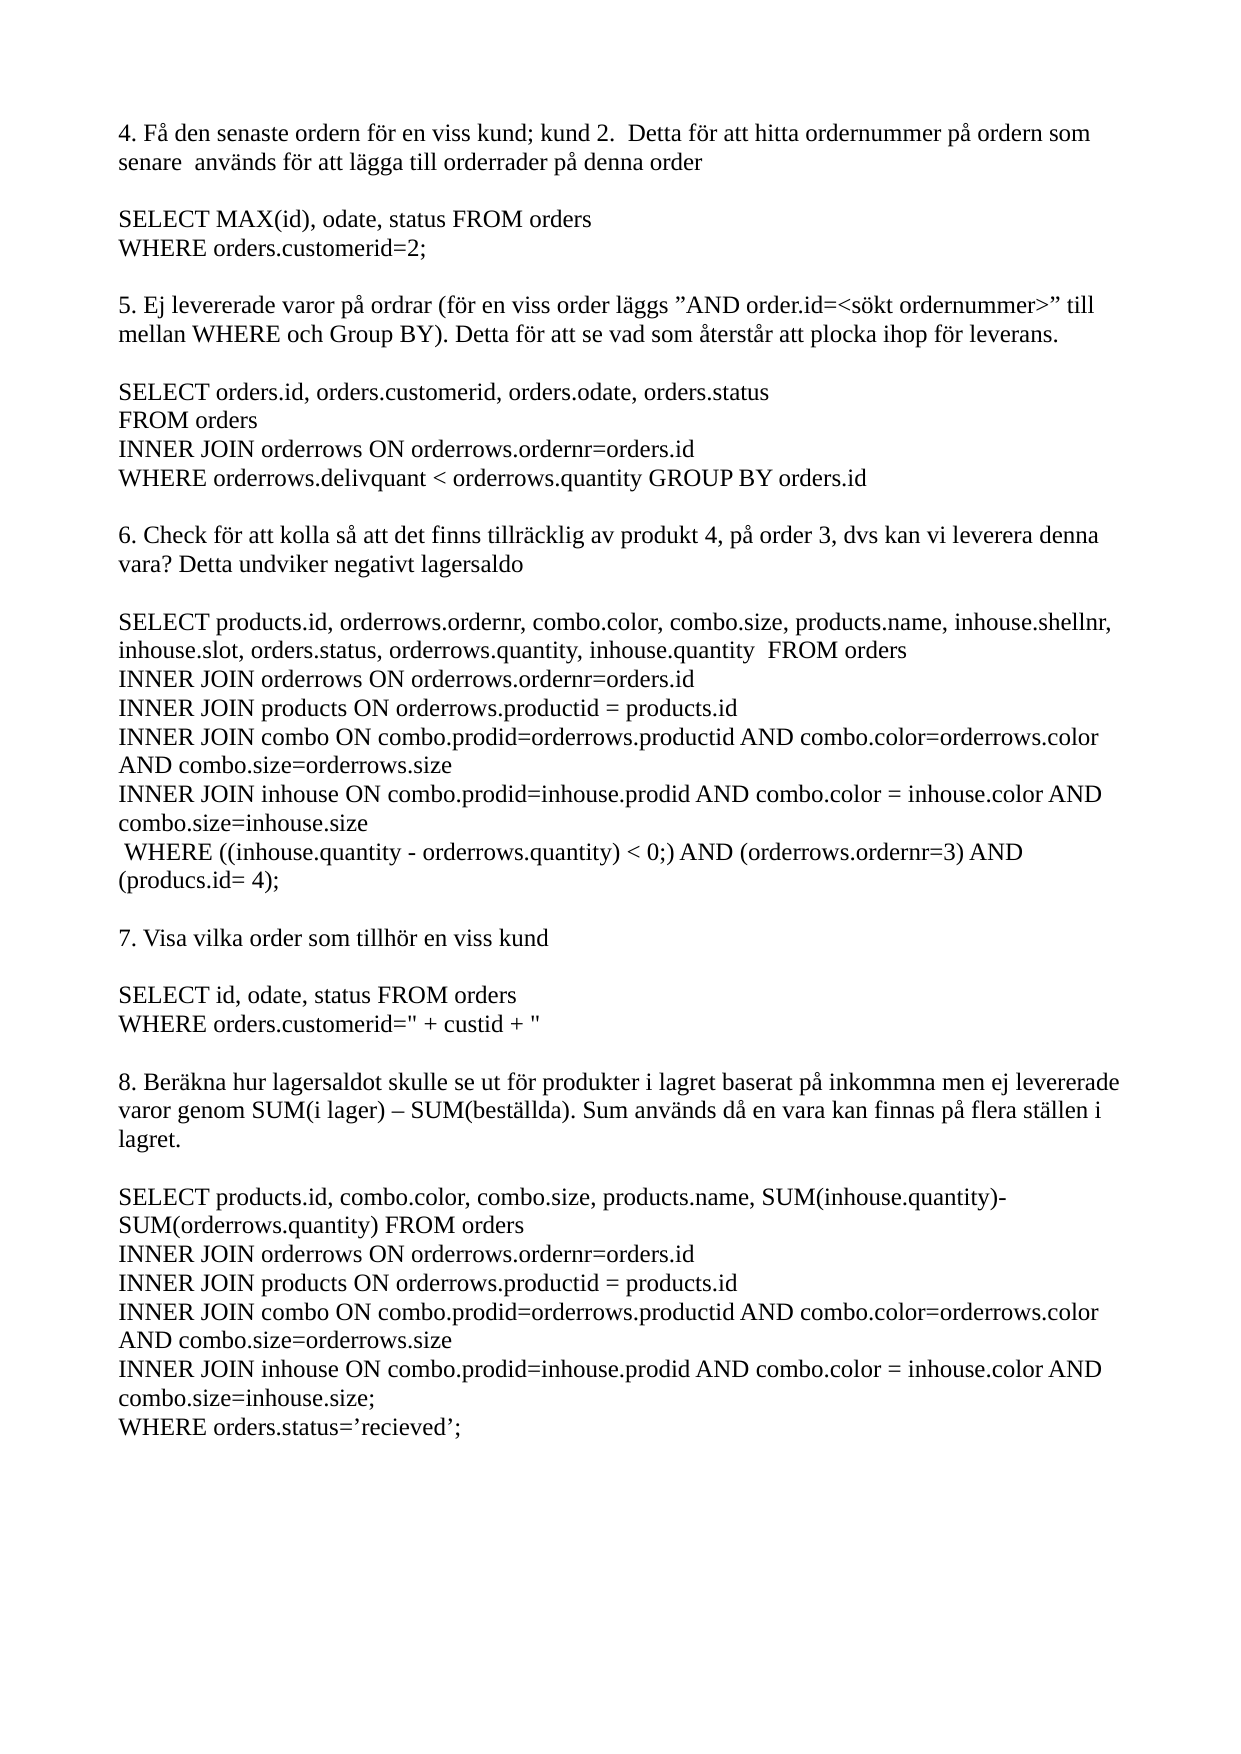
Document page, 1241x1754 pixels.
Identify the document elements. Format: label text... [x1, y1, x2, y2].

text INNER JOIN orderrows ON orderrows.ordernr=orders.id [118, 664, 1122, 693]
text INNER JOIN combo ON combo.prodid=orderrows.productid AND combo.color=orderrows.color AND combo.size=orderrows.size [118, 1297, 1122, 1354]
text INNER JOIN inhouse ON combo.prodid=inhouse.prodid AND combo.color = inhouse.color AND combo.size=inhouse.size; WHERE orders.status=’recieved’; [118, 1354, 1122, 1441]
text WHERE ((inhouse.quantity - orderrows.quantity) < 0;) AND (orderrows.ordernr=3) AND (producs.id= 4); [118, 837, 1122, 894]
text SELECT products.id, combo.color, combo.size, products.name, SUM(inhouse.quantity)-SUM(orderrows.quantity) FROM orders [118, 1182, 1122, 1239]
text 6. Check för att kolla så att det finns tillräcklig av produkt 4, på order 3, dvs kan vi leverera denna vara? Detta undviker negativt lagersaldo [118, 521, 1122, 578]
text 7. Visa vilka order som tillhör en viss kund SELECT id, odate, status FROM orders [118, 923, 1122, 1009]
text INNER JOIN products ON orderrows.productid = products.id [118, 1268, 1122, 1297]
text WHERE orderrows.delivquant < orderrows.quantity GROUP BY orders.id [118, 463, 1122, 492]
text INNER JOIN inhouse ON combo.prodid=inhouse.prodid AND combo.color = inhouse.color AND combo.size=inhouse.size [118, 779, 1122, 837]
text SELECT orders.id, orders.customerid, orders.odate, orders.status [118, 377, 1122, 406]
text INNER JOIN orderrows ON orderrows.ordernr=orders.id [118, 1239, 1122, 1268]
text SELECT products.id, orderrows.ordernr, combo.color, combo.size, products.name, inhouse.shellnr, inhouse.slot, orders.status, orderrows.quantity, inhouse.quantity FROM orders [118, 578, 1122, 664]
text WHERE orders.customerid=2; [118, 233, 1122, 262]
text INNER JOIN orderrows ON orderrows.ordernr=orders.id [118, 434, 1122, 463]
text INNER JOIN products ON orderrows.productid = products.id [118, 693, 1122, 722]
text 8. Beräkna hur lagersaldot skulle se ut för produkter i lagret baserat på inkommna men ej levererade varor genom SUM(i lager) – SUM(beställda). Sum används då en vara kan finnas på flera ställen i lagret. [118, 1067, 1122, 1182]
text WHERE orders.customerid=" + custid + " [118, 1009, 1122, 1038]
text 4. Få den senaste ordern för en viss kund; kund 2. Detta för att hitta ordernummer på ordern som senare används för att lägga till orderrader på denna order SELECT MAX(id), odate, status FROM orders [118, 118, 1122, 233]
text INNER JOIN combo ON combo.prodid=orderrows.productid AND combo.color=orderrows.color AND combo.size=orderrows.size [118, 722, 1122, 779]
text 5. Ej levererade varor på ordrar (för en viss order läggs ”AND order.id=<sökt ordernummer>” till mellan WHERE och Group BY). Detta för att se vad som återstår att plocka ihop för leverans. [118, 291, 1122, 377]
text FROM orders [118, 406, 1122, 434]
